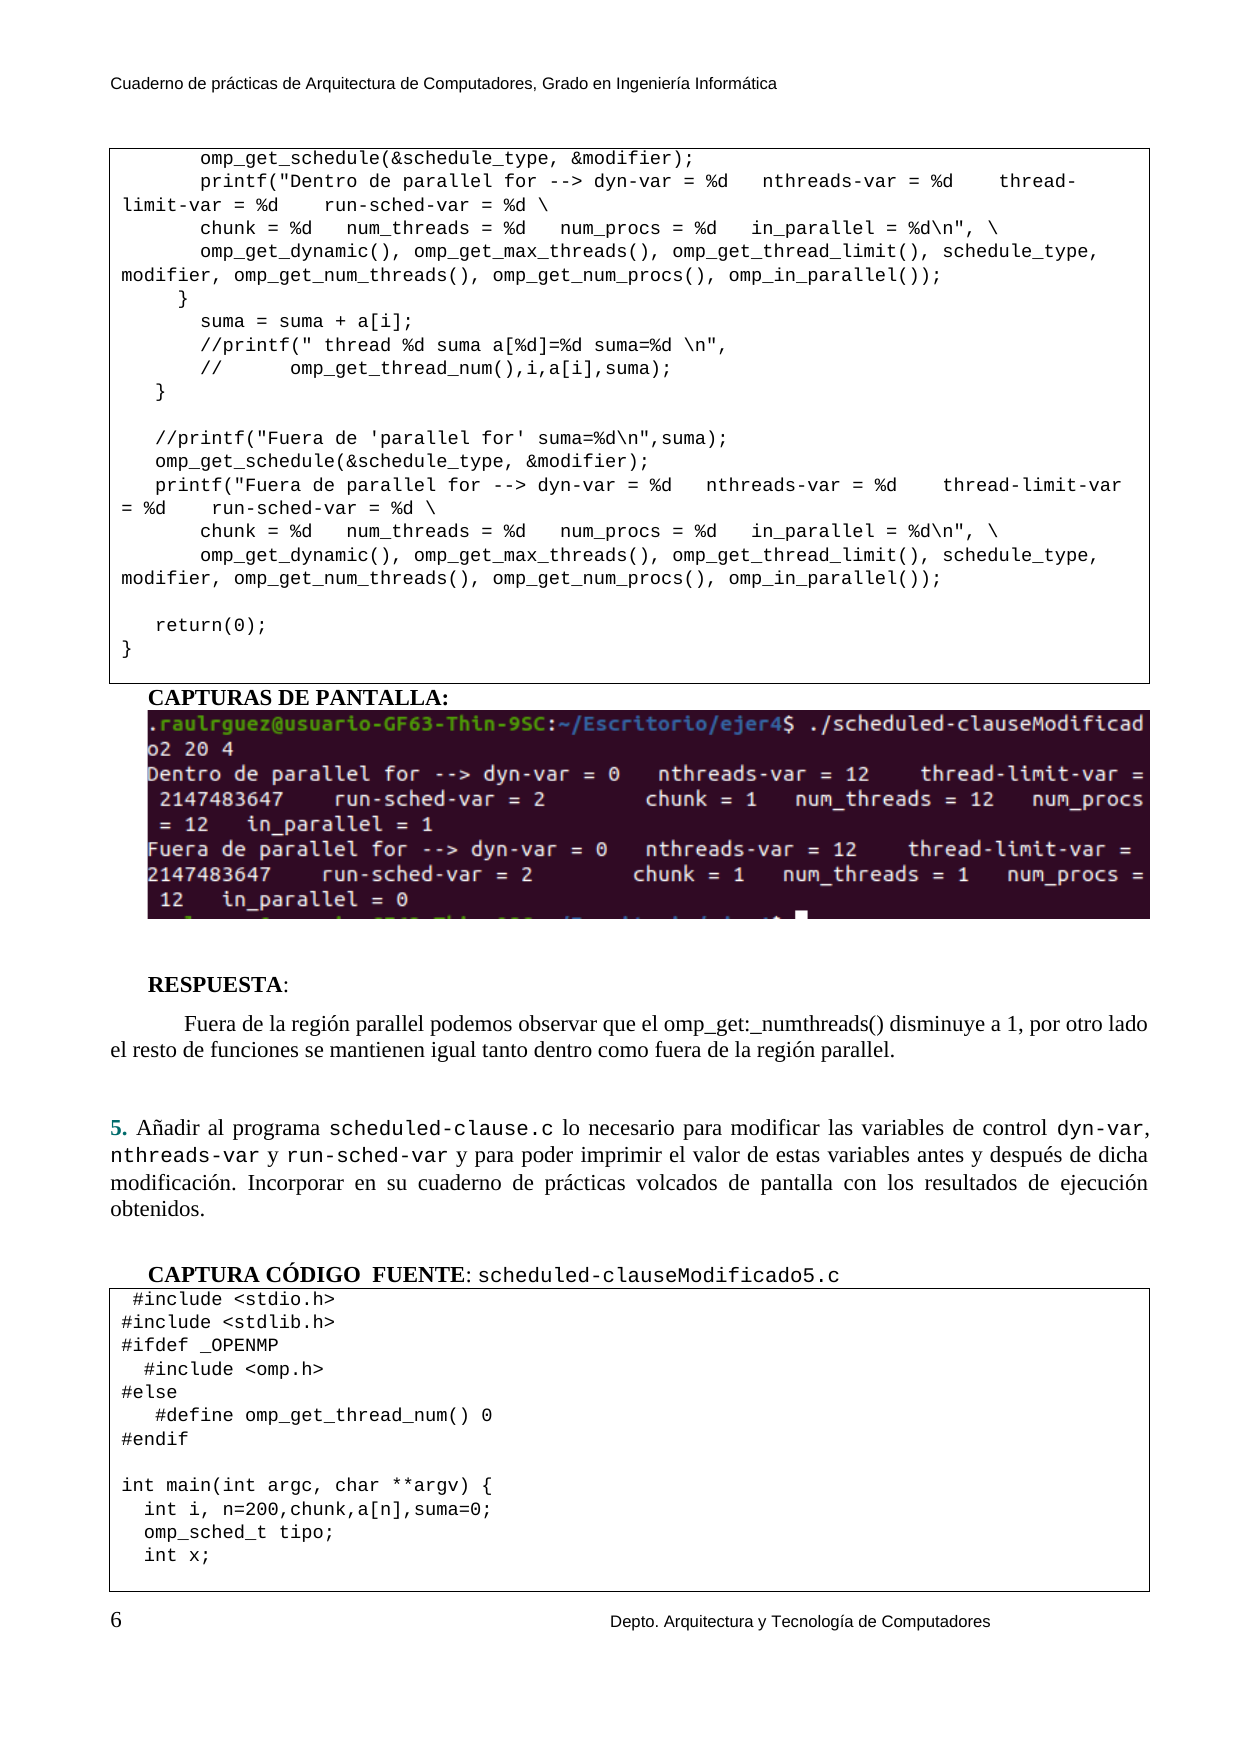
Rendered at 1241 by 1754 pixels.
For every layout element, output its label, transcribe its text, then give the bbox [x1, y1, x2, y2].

table_header omp_get_schedule(&schedule_type, &modifier); printf("Dentro de parallel for --> dyn-var = %d nthreads-var = %d thread-limit-var = %d run-sched-var = %d \ chunk = %d num_threads = %d num_procs = %d in_parallel = %d\n", \ omp_get_dynamic(), omp_get_max_threads(), omp_get_thread_limit(), schedule_type, modifier, omp_get_num_threads(), omp_get_num_procs(), omp_in_parallel()); } suma = suma + a[i]; //printf(" thread %d suma a[%d]=%d suma=%d \n", // omp_get_thread_num(),i,a[i],suma); } //printf("Fuera de 'parallel for' suma=%d\n",suma); omp_get_schedule(&schedule_type, &modifier); printf("Fuera de parallel for --> dyn-var = %d nthreads-var = %d thread-limit-var = %d run-sched-var = %d \ chunk = %d num_threads = %d num_procs = %d in_parallel = %d\n", \ omp_get_dynamic(), omp_get_max_threads(), omp_get_thread_limit(), schedule_type, modifier, omp_get_num_threads(), omp_get_num_procs(), omp_in_parallel()); return(0); } [110, 149, 1149, 683]
table_header #include <stdio.h> #include <stdlib.h> #ifdef _OPENMP #include <omp.h> #else #define omp_get_thread_num() 0 #endif int main(int argc, char **argv) { int i, n=200,chunk,a[n],suma=0; omp_sched_t tipo; int x; [110, 1289, 1149, 1591]
list Fuera de la región parallel podemos observar que el omp_get:_numthreads() disminuye a 1, por otro lado el resto de funciones se mantienen igual tanto dentro como fuera de la región parallel. [110, 1010, 1150, 1063]
text CAPTURAS DE PANTALLA: [148, 684, 1150, 710]
picture [147, 710, 1150, 919]
text CAPTURA CÓDIGO FUENTE: scheduled-clauseModificado5.c [148, 1261, 1150, 1288]
list 5. Añadir al programa scheduled-clause.c lo necesario para modificar las variables de control dyn-var, nthreads-var y run-sched-var y para poder imprimir el valor de estas variables antes y después de dicha modificación. Incorporar en su cuaderno de prácticas volcados de pantalla con los resultados de ejecución obtenidos. [110, 1114, 1150, 1222]
text RESPUESTA: [148, 971, 1150, 997]
